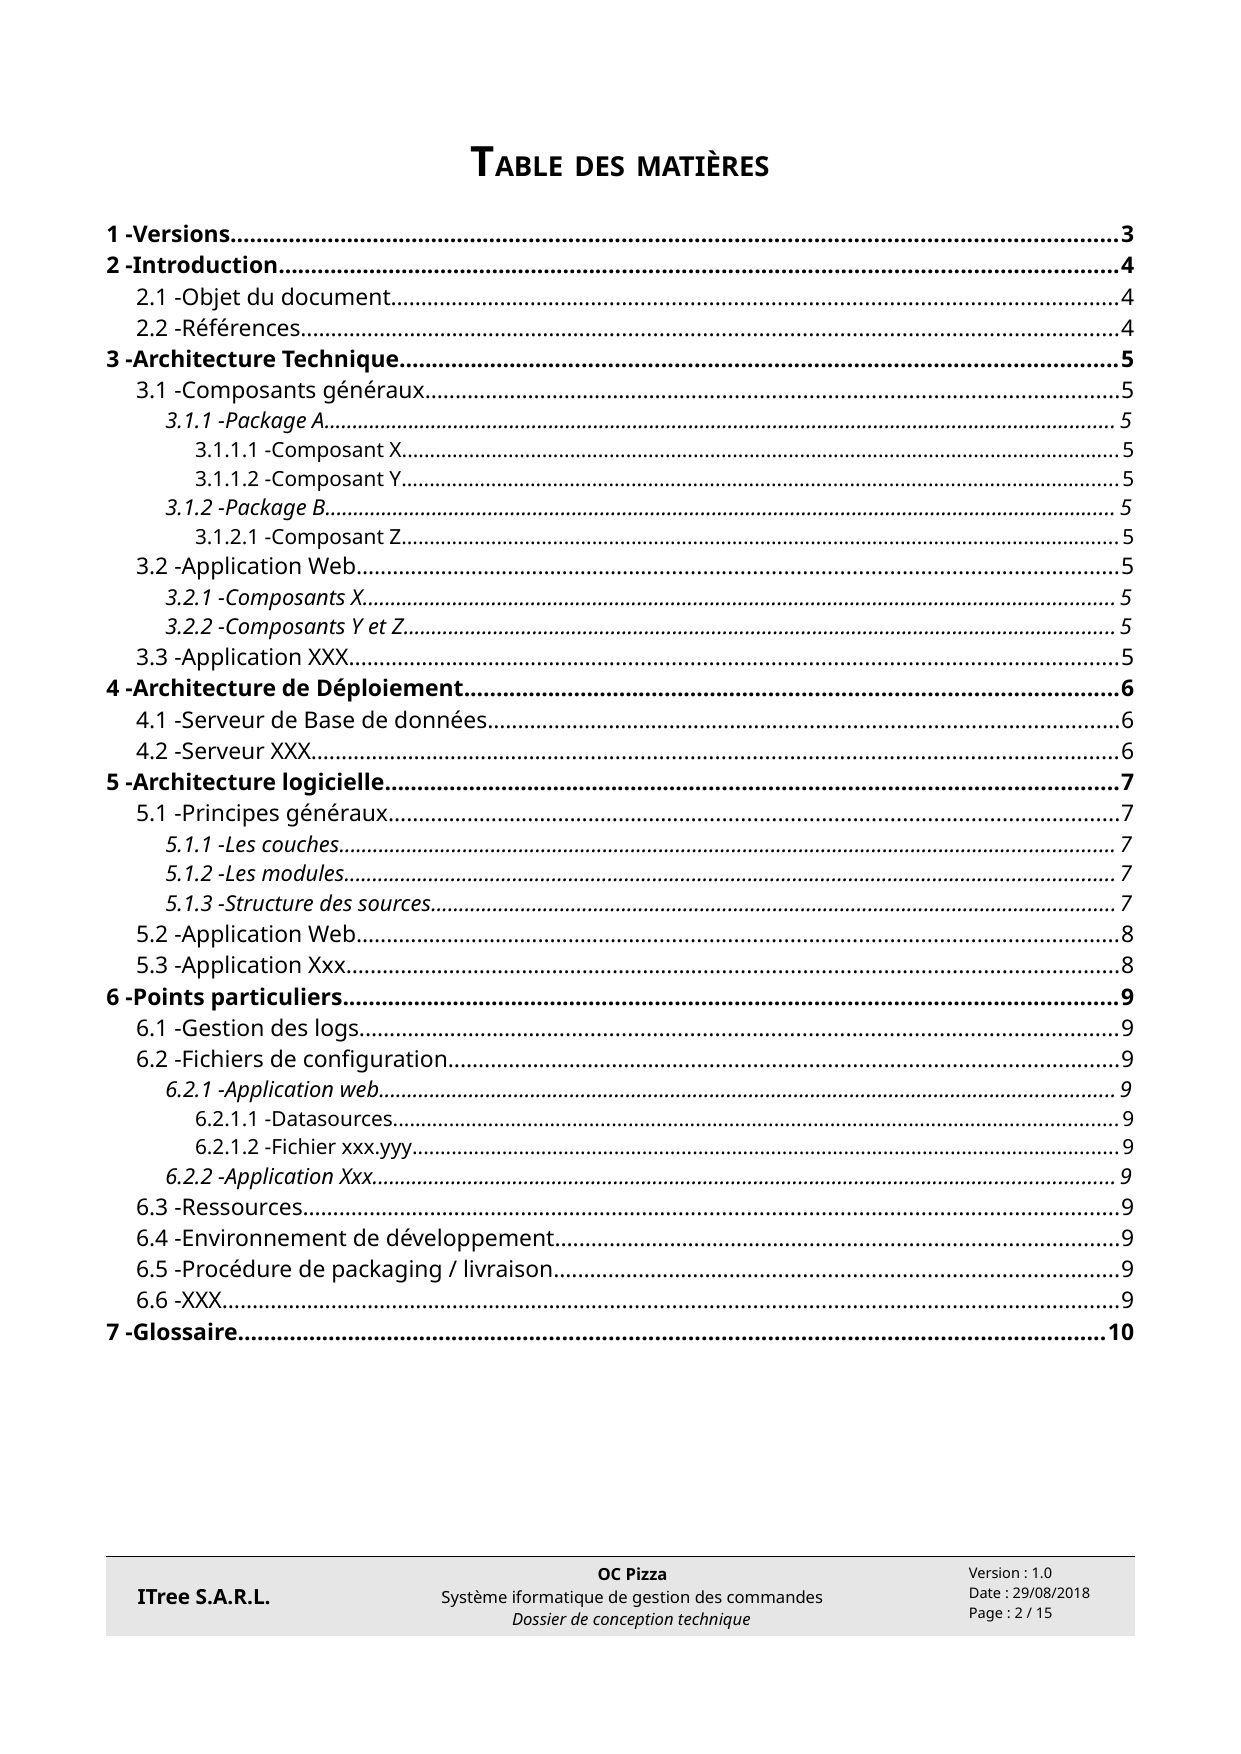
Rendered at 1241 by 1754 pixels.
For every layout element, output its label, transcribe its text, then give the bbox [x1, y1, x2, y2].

text 5.2 -Application Web 8 [136, 918, 1134, 949]
text 3.1 -Composants généraux 5 [136, 374, 1134, 405]
text 2 -Introduction 4 [106, 249, 1134, 280]
text 6.2.1.2 -Fichier xxx.yyy 9 [195, 1132, 1134, 1161]
text 3.2 -Application Web 5 [136, 550, 1134, 582]
text 3.1.2.1 -Composant Z 5 [195, 522, 1134, 550]
text 6.6 -XXX 9 [136, 1284, 1134, 1316]
text 6.2.1.1 -Datasources 9 [195, 1104, 1134, 1132]
text 5.1.3 -Structure des sources 7 [165, 888, 1134, 918]
text 5.1.2 -Les modules 7 [165, 858, 1134, 888]
text 3.1.1 -Package A 5 [165, 405, 1134, 435]
text 7 -Glossaire 10 [106, 1316, 1134, 1347]
text 6.2 -Fichiers de configuration 9 [136, 1043, 1134, 1074]
text 5.1.1 -Les couches 7 [165, 829, 1134, 858]
text 2.2 -Références 4 [136, 312, 1134, 343]
text 6.5 -Procédure de packaging / livraison 9 [136, 1253, 1134, 1284]
text 6.2.2 -Application Xxx 9 [165, 1161, 1134, 1191]
text 6.2.1 -Application web 9 [165, 1074, 1134, 1104]
text 3 -Architecture Technique 5 [106, 343, 1134, 374]
text 3.1.1.2 -Composant Y 5 [195, 464, 1134, 492]
text 4.2 -Serveur XXX 6 [136, 735, 1134, 766]
text 3.2.1 -Composants X 5 [165, 582, 1134, 611]
text 3.3 -Application XXX... 5 [136, 641, 1134, 672]
text 3.2.2 -Composants Y et Z 5 [165, 611, 1134, 641]
subtitle Table des matières [106, 132, 1134, 188]
text 5.3 -Application Xxx 8 [136, 949, 1134, 981]
text 6.3 -Ressources 9 [136, 1191, 1134, 1222]
text 6.4 -Environnement de développement 9 [136, 1222, 1134, 1253]
text 1 -Versions 3 [106, 218, 1134, 249]
text 5 -Architecture logicielle 7 [106, 766, 1134, 797]
text 4 -Architecture de Déploiement 6 [106, 672, 1134, 704]
text 6 -Points particuliers 9 [106, 981, 1134, 1012]
text 2.1 -Objet du document 4 [136, 280, 1134, 312]
text 4.1 -Serveur de Base de données 6 [136, 704, 1134, 735]
text 3.1.1.1 -Composant X 5 [195, 435, 1134, 464]
text 6.1 -Gestion des logs 9 [136, 1012, 1134, 1043]
text 5.1 -Principes généraux 7 [136, 797, 1134, 829]
text 3.1.2 -Package B 5 [165, 492, 1134, 522]
